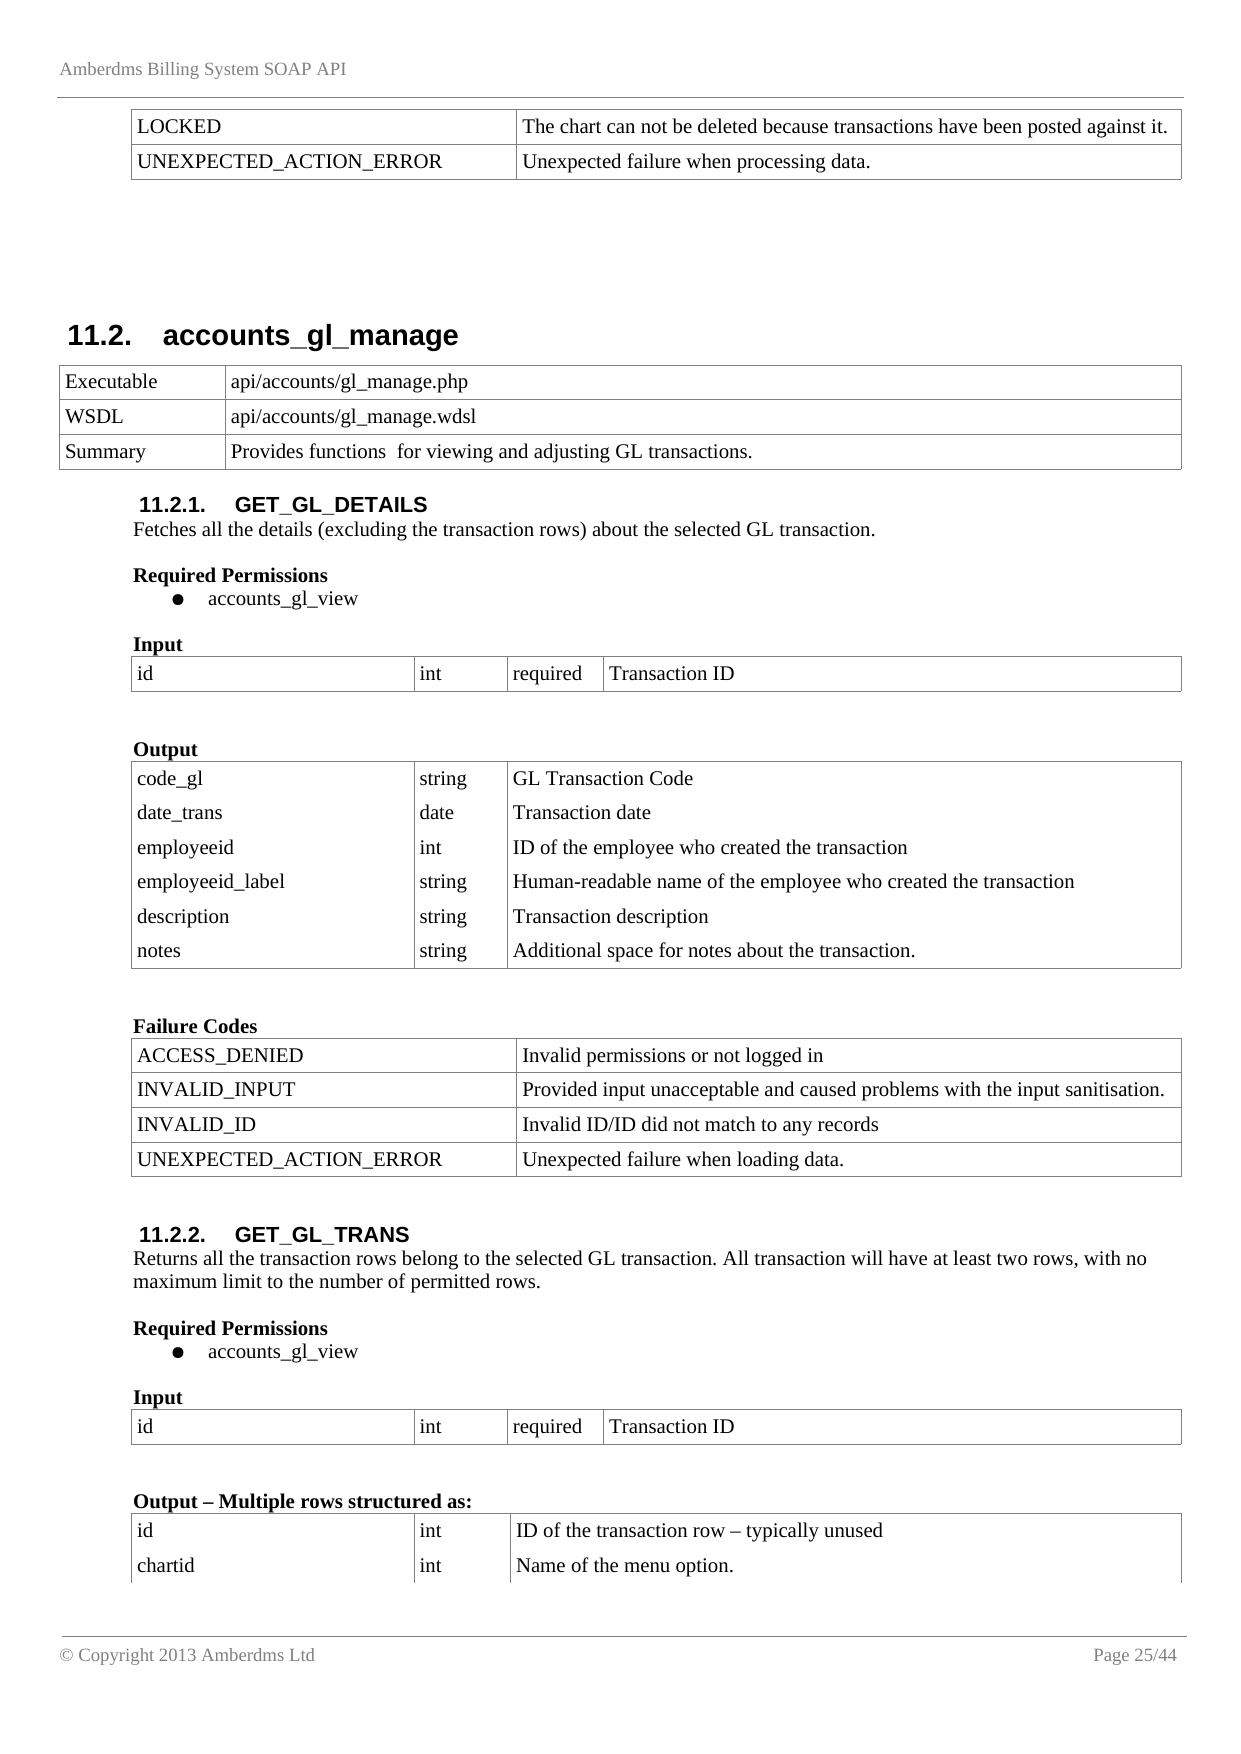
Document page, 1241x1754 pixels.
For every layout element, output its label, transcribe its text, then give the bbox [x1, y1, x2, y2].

table_cell INVALID_INPUT [132, 1073, 516, 1107]
table_cell Additional space for notes about the transaction. [508, 934, 1181, 968]
table_cell int [415, 1548, 510, 1582]
table_header int [415, 1514, 510, 1548]
table_cell Transaction description [508, 899, 1181, 933]
table_cell UNEXPECTED_ACTION_ERROR [132, 145, 516, 179]
table_cell string [415, 934, 507, 968]
text Required Permissions [133, 1317, 1181, 1340]
table_cell Transaction date [508, 795, 1181, 830]
table_cell string [415, 864, 507, 899]
text Fetches all the details (excluding the transaction rows) about the selected GL transaction. [133, 518, 1181, 541]
table_header ACCESS_DENIED [132, 1039, 516, 1072]
table_cell Name of the menu option. [511, 1548, 1181, 1582]
table_header Transaction ID [604, 1410, 1181, 1444]
table_header required [508, 1410, 603, 1444]
subtitle accounts_gl_manage [59, 319, 1181, 352]
text Output [133, 737, 1181, 761]
table_header id [132, 1410, 414, 1444]
table_header required [508, 657, 603, 691]
table_cell LOCKED [132, 110, 516, 144]
table_cell Provides functions for viewing and adjusting GL transactions. [226, 435, 1181, 468]
table_cell The chart can not be deleted because transactions have been posted against it. [517, 110, 1181, 144]
table_cell description [132, 899, 414, 933]
table_cell date [415, 795, 507, 830]
table_cell Unexpected failure when loading data. [517, 1143, 1181, 1176]
list accounts_gl_view [170, 1340, 1181, 1363]
table_cell int [415, 830, 507, 864]
table_cell UNEXPECTED_ACTION_ERROR [132, 1143, 516, 1176]
text Output – Multiple rows structured as: [133, 1490, 1181, 1513]
table_cell WSDL [60, 400, 225, 434]
table_header string [415, 762, 507, 795]
table_header ID of the transaction row – typically unused [511, 1514, 1181, 1548]
table_cell date_trans [132, 795, 414, 830]
text Input [133, 633, 1181, 656]
subtitle get_gl_details [133, 493, 1181, 518]
table_header Invalid permissions or not logged in [517, 1039, 1181, 1072]
text Returns all the transaction rows belong to the selected GL transaction. All transaction will have at least two rows, with no maximum limit to the number of permitted rows. [133, 1247, 1181, 1293]
table_cell ID of the employee who created the transaction [508, 830, 1181, 864]
table_cell string [415, 899, 507, 933]
table_header Executable [60, 366, 225, 399]
table_cell employeeid [132, 830, 414, 864]
table_cell employeeid_label [132, 864, 414, 899]
table_header code_gl [132, 762, 414, 795]
table_cell Invalid ID/ID did not match to any records [517, 1108, 1181, 1142]
table_cell chartid [132, 1548, 414, 1582]
table_cell api/accounts/gl_manage.wdsl [226, 400, 1181, 434]
table_cell Provided input unacceptable and caused problems with the input sanitisation. [517, 1073, 1181, 1107]
subtitle get_gl_trans [133, 1223, 1181, 1247]
text Failure Codes [133, 1014, 1181, 1038]
table_header id [132, 1514, 414, 1548]
table_header Transaction ID [604, 657, 1181, 691]
table_cell INVALID_ID [132, 1108, 516, 1142]
text Input [133, 1386, 1181, 1409]
table_cell notes [132, 934, 414, 968]
list accounts_gl_view [170, 587, 1181, 610]
text Required Permissions [133, 564, 1181, 587]
table_cell Summary [60, 435, 225, 468]
table_header int [415, 1410, 507, 1444]
table_header api/accounts/gl_manage.php [226, 366, 1181, 399]
table_cell Human-readable name of the employee who created the transaction [508, 864, 1181, 899]
table_header int [415, 657, 507, 691]
table_cell Unexpected failure when processing data. [517, 145, 1181, 179]
table_header GL Transaction Code [508, 762, 1181, 795]
table_header id [132, 657, 414, 691]
